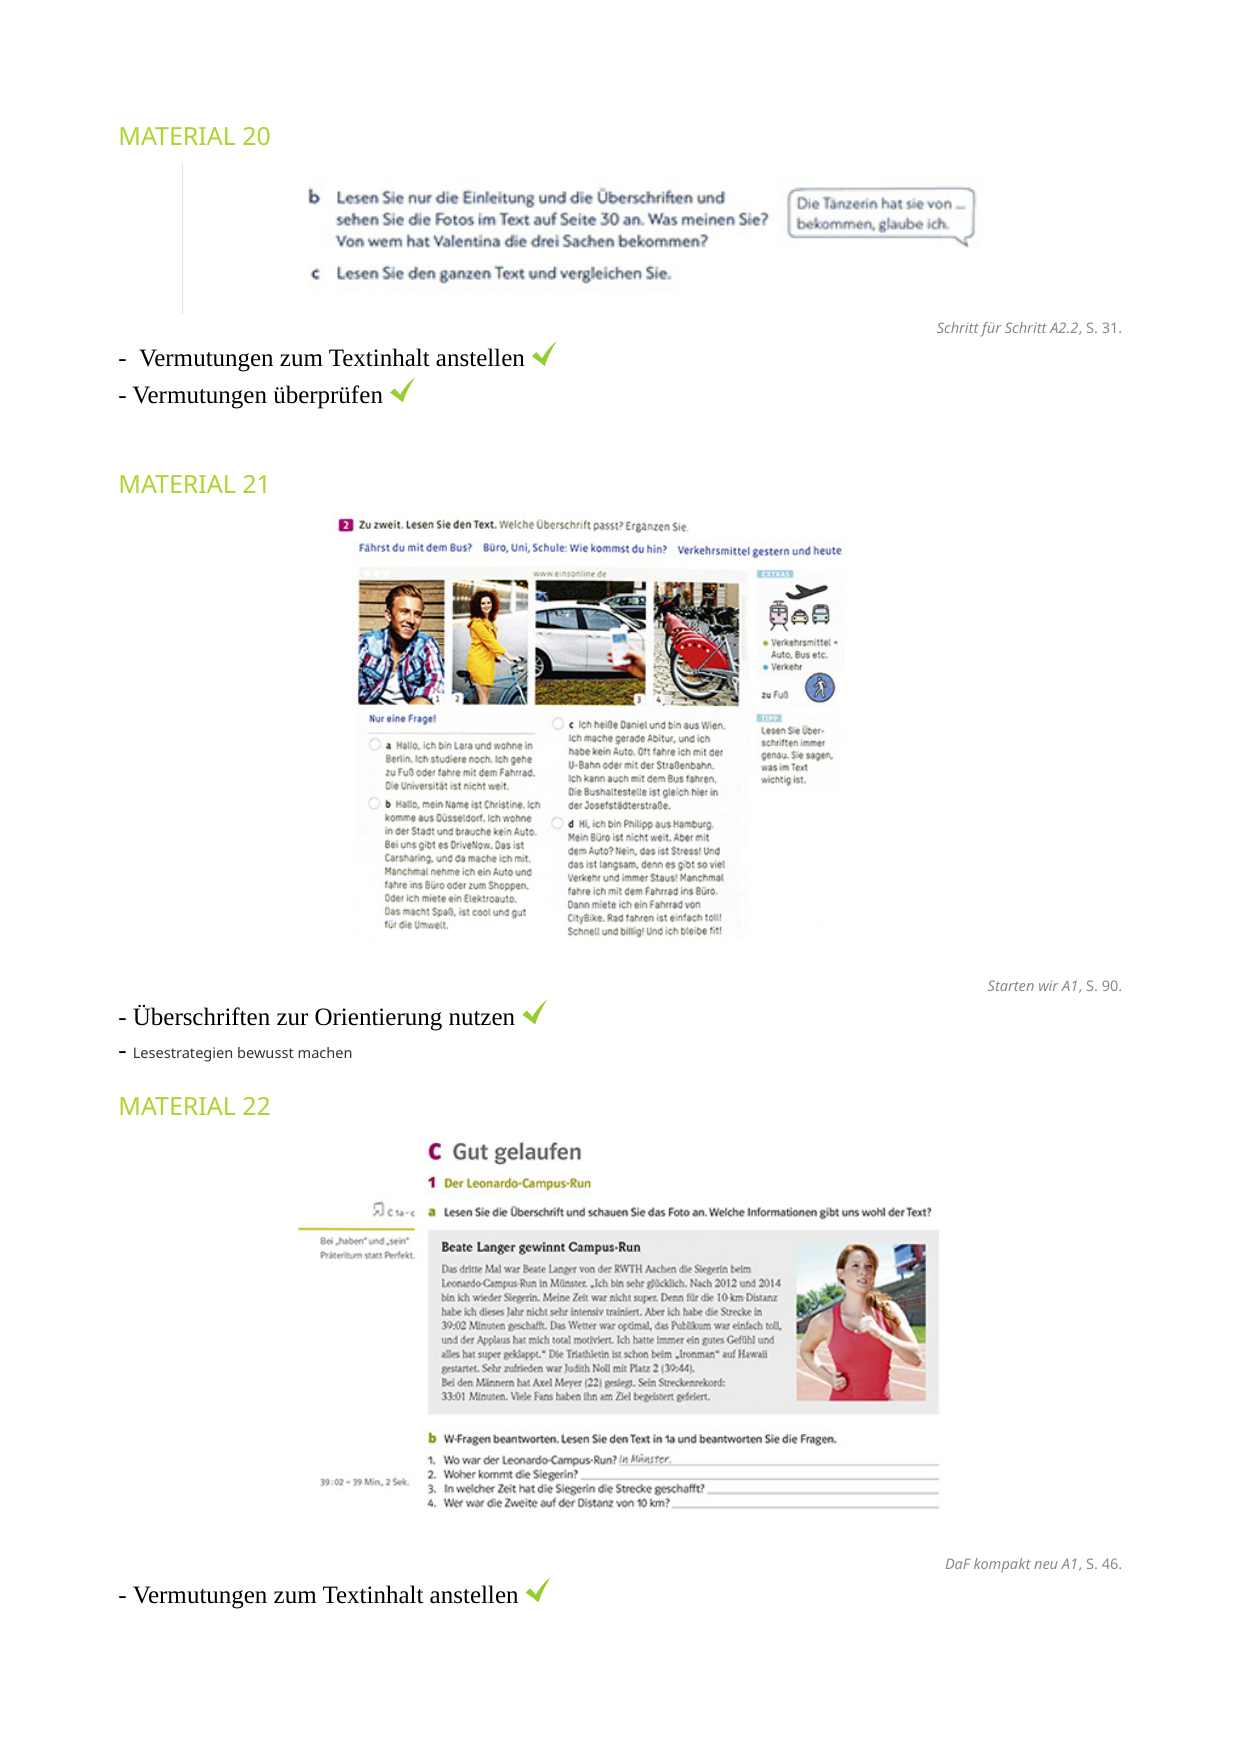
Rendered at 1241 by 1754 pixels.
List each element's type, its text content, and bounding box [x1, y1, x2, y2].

subtitle MATERIAL 21 [118, 467, 1122, 501]
text DaF kompakt neu A1, S. 46. [118, 1554, 1122, 1574]
text - Vermutungen zum Textinhalt anstellen [118, 1577, 1122, 1608]
subtitle MATERIAL 22 [118, 1089, 1122, 1123]
picture [322, 512, 919, 939]
text - Vermutungen überprüfen [118, 377, 1122, 408]
text - Überschriften zur Orientierung nutzen [118, 999, 1122, 1031]
picture [182, 163, 1059, 314]
subtitle MATERIAL 20 [118, 118, 1122, 152]
text Schritt für Schritt A2.2, S. 31. [118, 317, 1122, 337]
text - Vermutungen zum Textinhalt anstellen [118, 340, 1122, 372]
text - Lesestrategien bewusst machen [118, 1035, 1122, 1064]
text Starten wir A1, S. 90. [118, 976, 1122, 996]
picture [298, 1134, 943, 1517]
